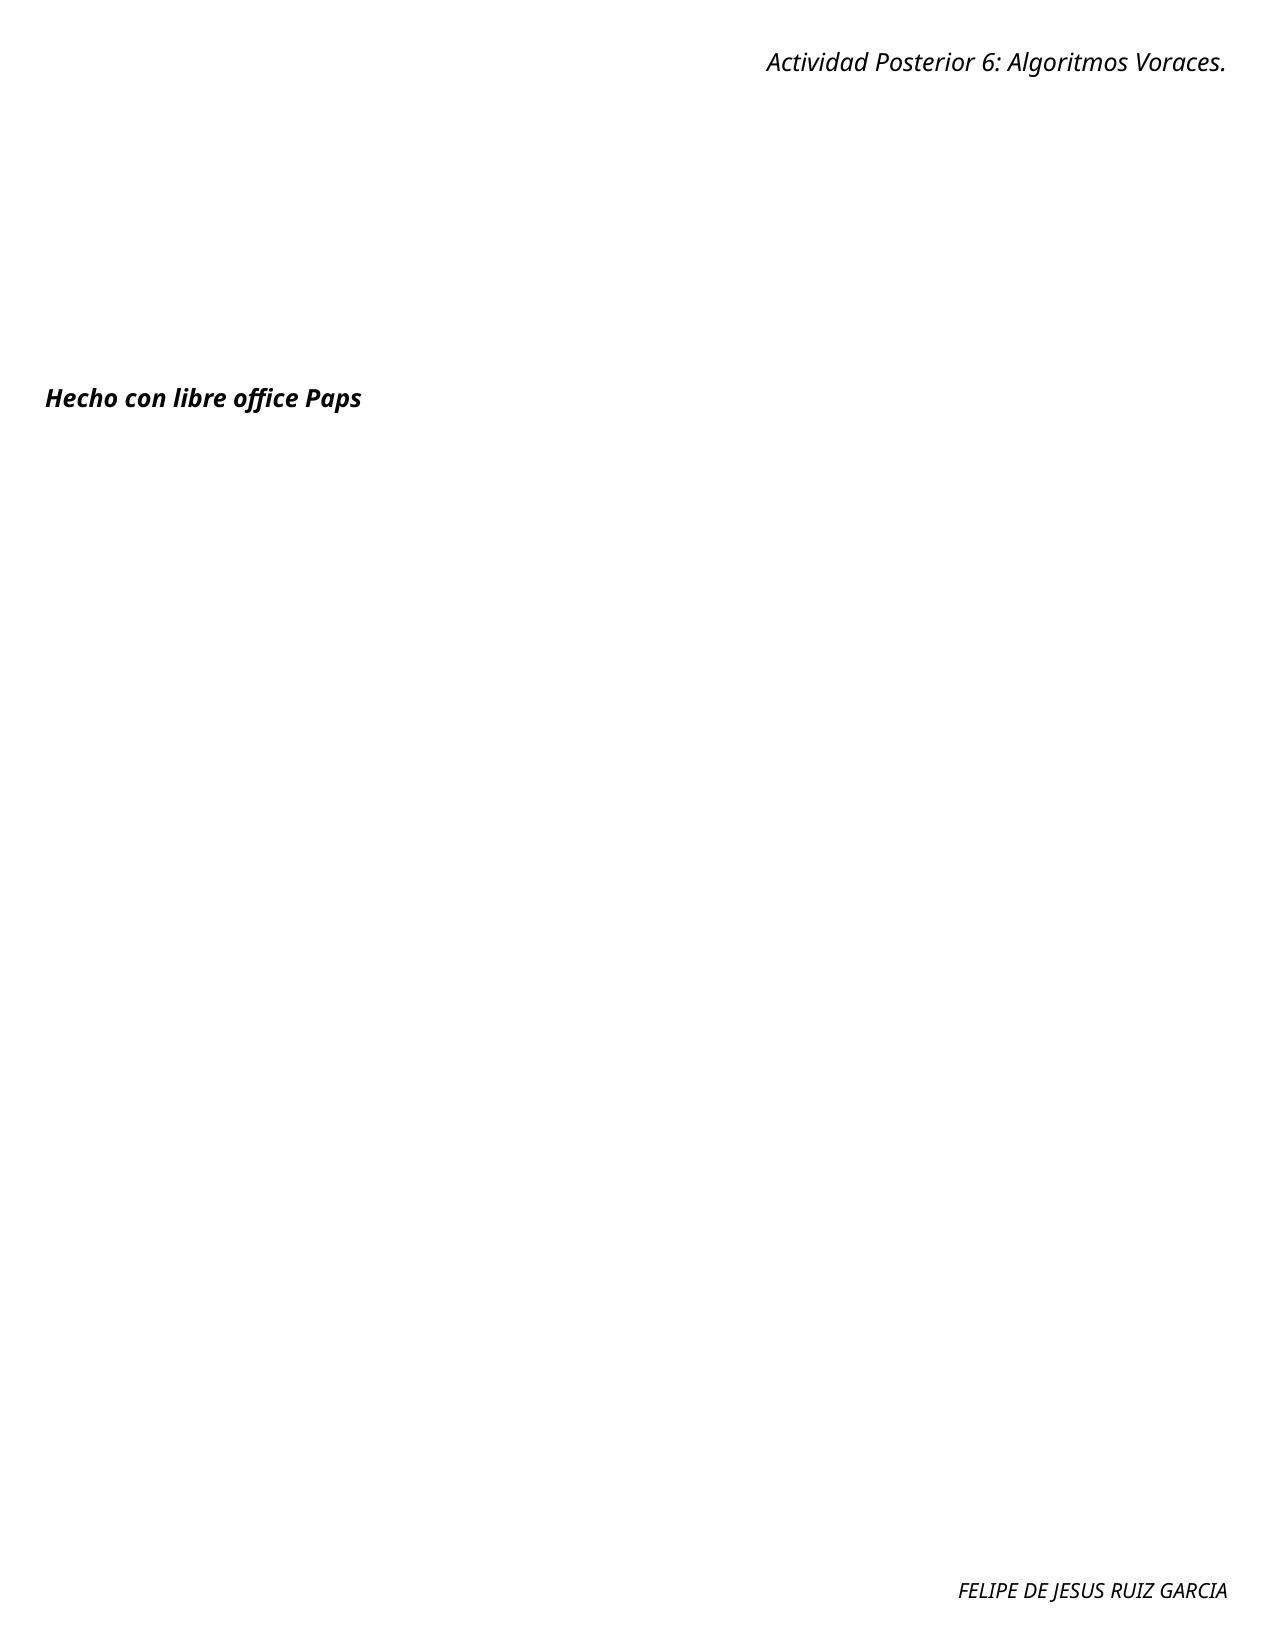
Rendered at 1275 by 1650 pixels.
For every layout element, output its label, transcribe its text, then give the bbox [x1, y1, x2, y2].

text Hecho con libre office Paps [45, 381, 1230, 415]
